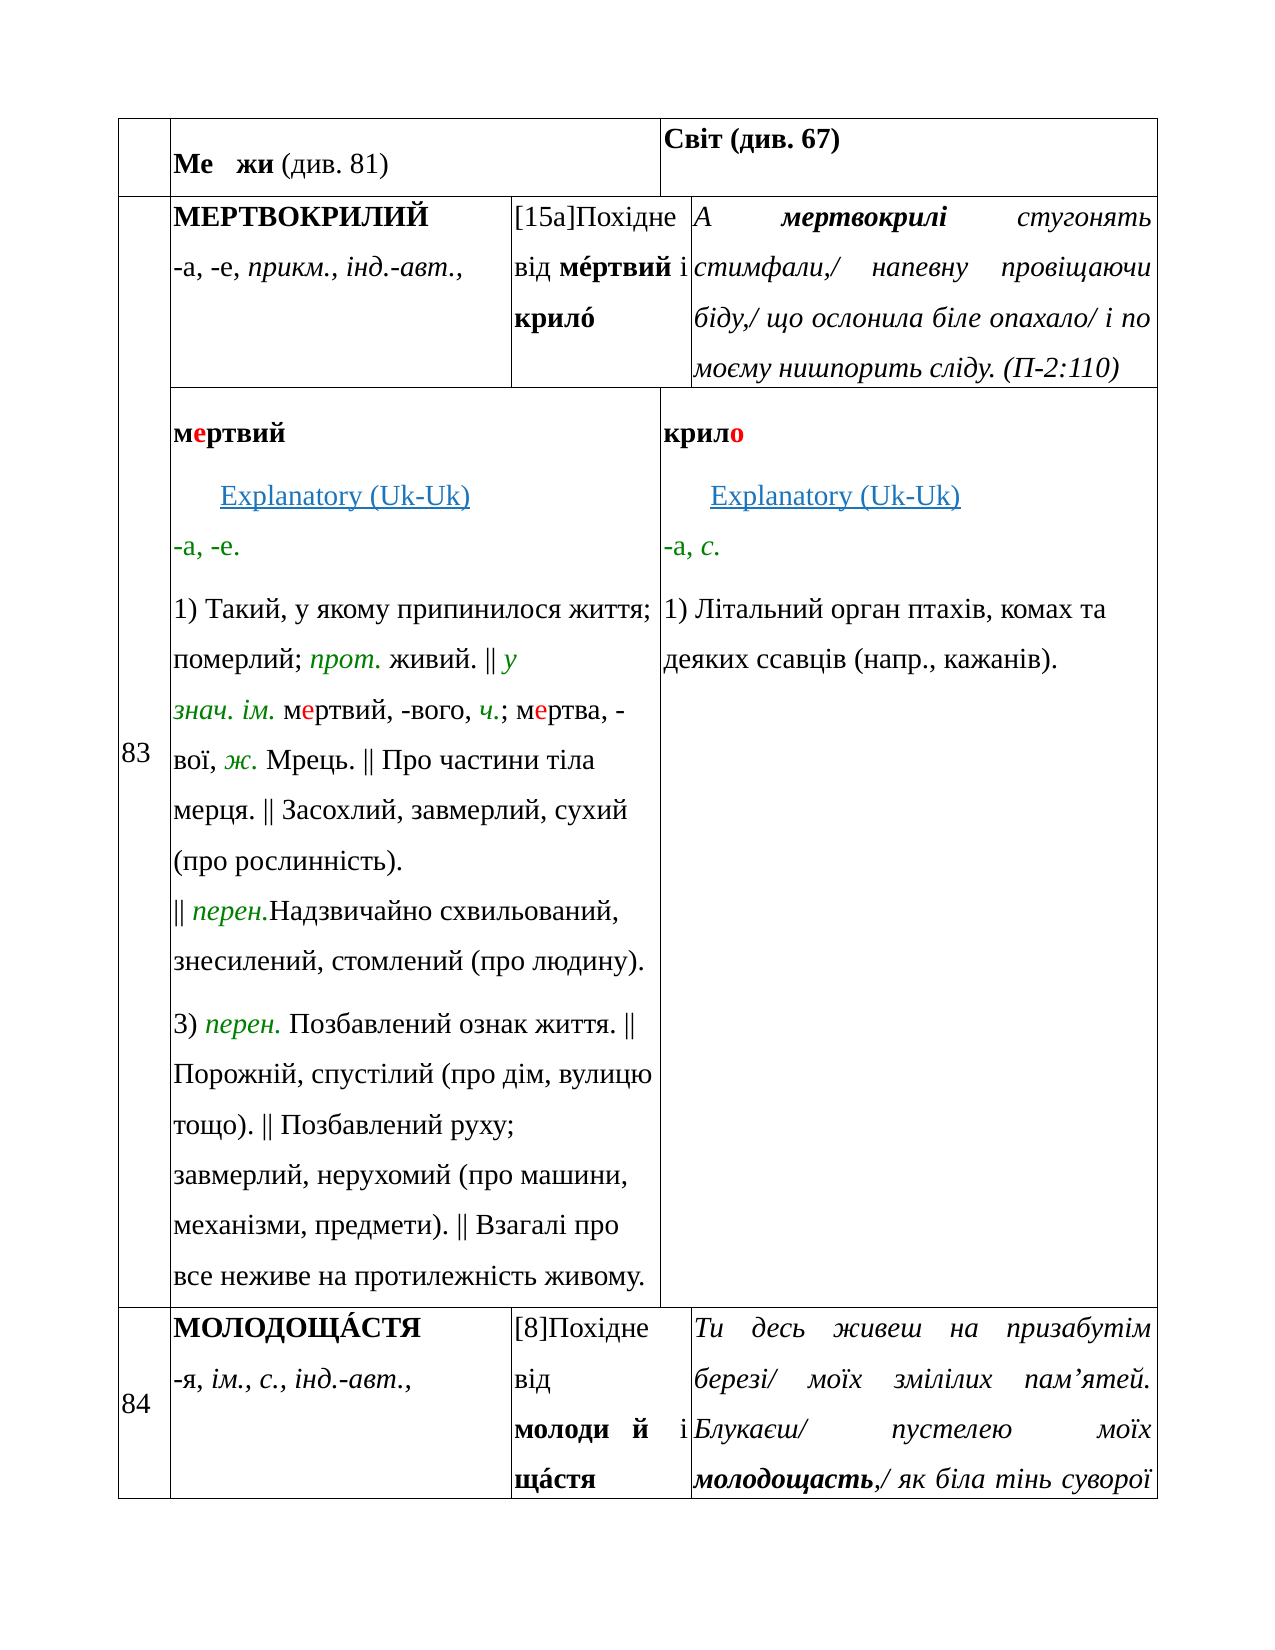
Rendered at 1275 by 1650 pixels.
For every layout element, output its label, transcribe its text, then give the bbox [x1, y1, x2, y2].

table_cell [8]Похідне від молодий і щáстя [512, 1308, 691, 1498]
table_cell [15а]Похідне від мéртвий і крилó [512, 197, 691, 387]
table_cell Мертвокрилий -а, -е, прикм., інд.-авт., [171, 197, 511, 387]
table_cell Ти десь живеш на призабутім березі/ моїх змілілих пам’ятей. Блукаєш/ пустелею моїх молодощасть,/ як біла тінь суворої [692, 1308, 1157, 1498]
table_cell Межи (див. 81) [171, 119, 660, 196]
table_cell мертвий Explanatory (Uk-Uk) -а, -е. 1) Такий, у якому припинилося життя; померлий; прот. живий. || у знач. ім. мертвий, -вого, ч.; мертва, -вої, ж. Мрець. || Про частини тіла мерця. || Засохлий, завмерлий, сухий (про рослинність). || перен.Надзвичайно схвильований, знесилений, стомлений (про людину). 3) перен. Позбавлений ознак життя. || Порожній, спустілий (про дім, вулицю тощо). || Позбавлений руху; завмерлий, нерухомий (про машини, механізми, предмети). || Взагалі про все неживе на протилежність живому. [171, 388, 660, 1307]
table_cell Світ (див. 67) [661, 119, 1157, 196]
table_cell Молодощáстя -я, ім., с., інд.-авт., [171, 1308, 511, 1498]
table_cell 84 [119, 1308, 170, 1498]
table_cell [119, 119, 170, 196]
table_cell крило Explanatory (Uk-Uk) -а, с. 1) Літальний орган птахів, комах та деяких ссавців (напр., кажанів). [661, 388, 1157, 1307]
table_cell 83 [119, 197, 170, 1307]
table_cell А мертвокрилі стугонять стимфали,/ напевну провіщаючи біду,/ що ослонила біле опахало/ і по моєму нишпорить сліду. (П-2:110) [692, 197, 1157, 387]
